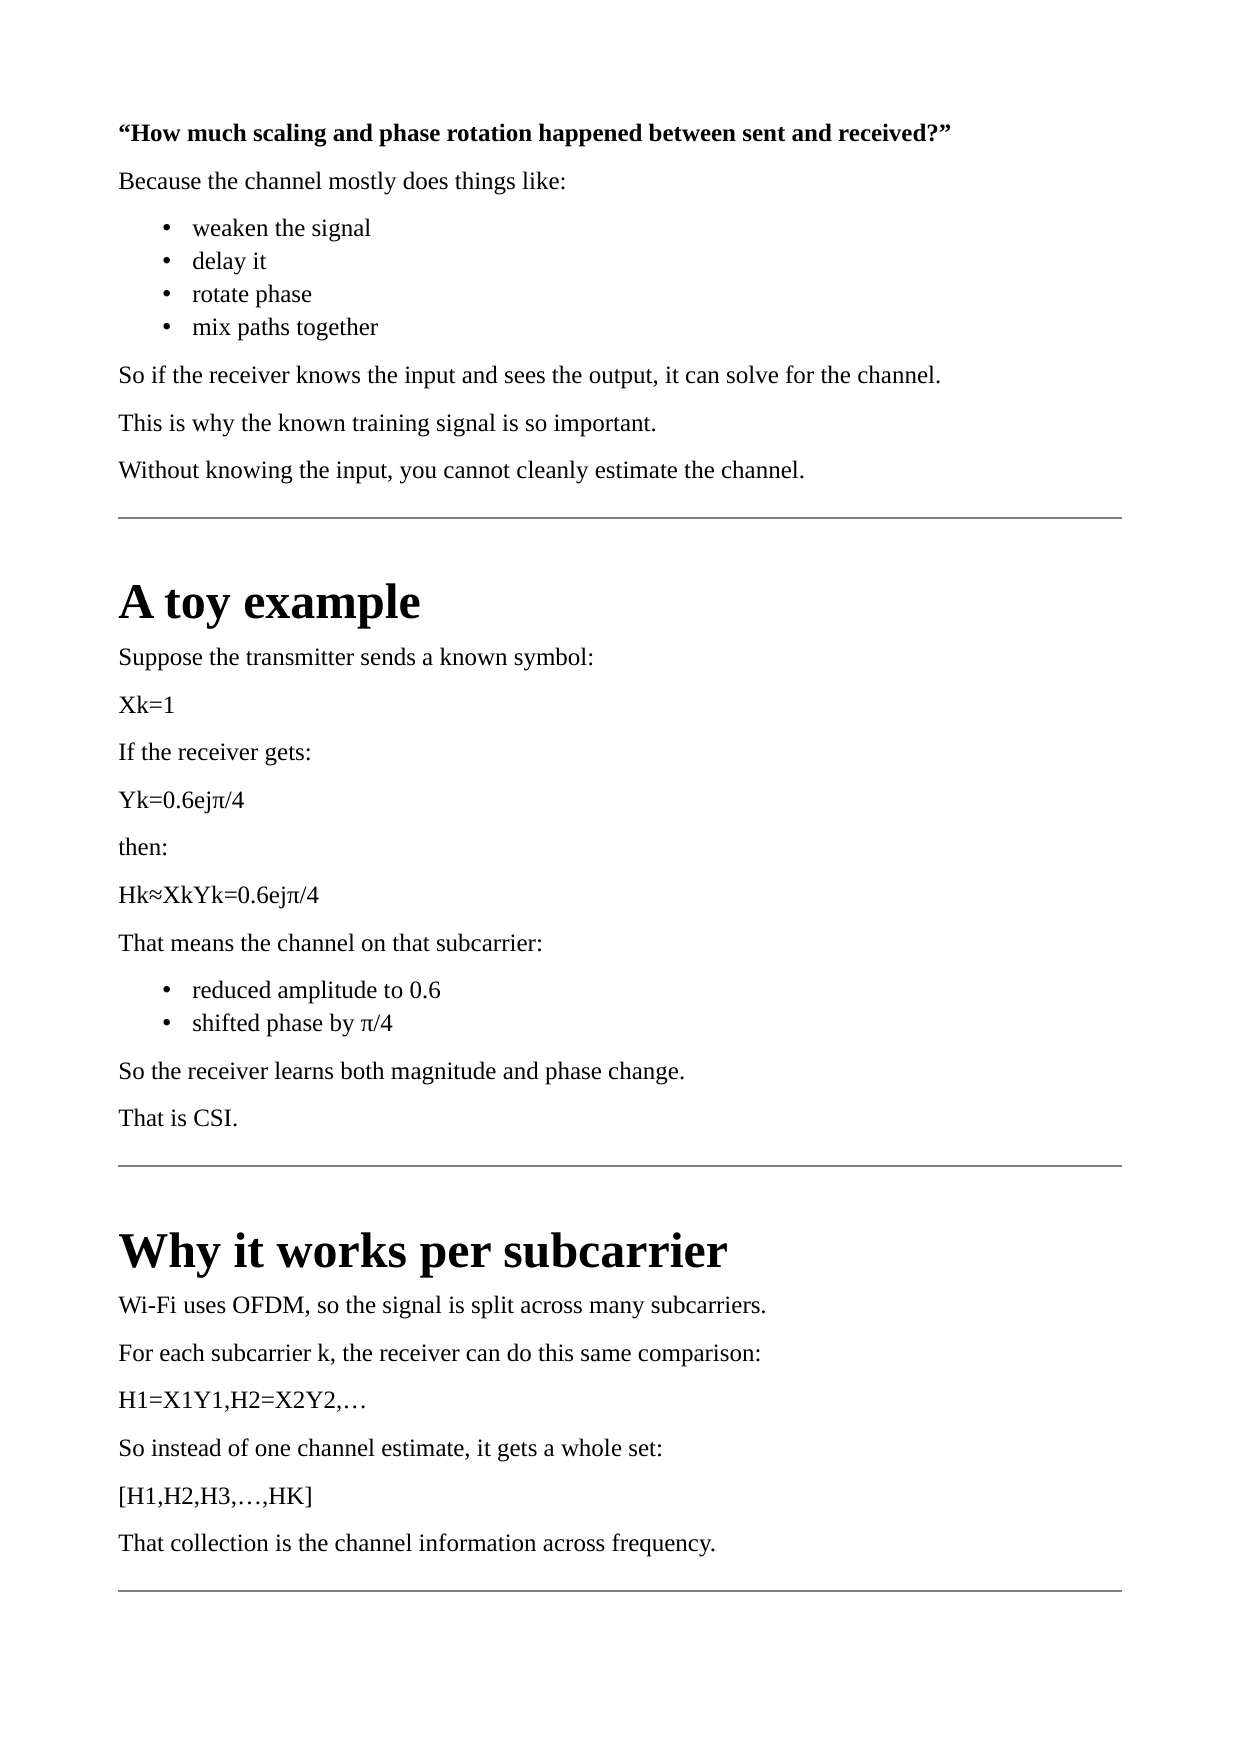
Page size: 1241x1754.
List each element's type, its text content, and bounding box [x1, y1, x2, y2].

subtitle A toy example [118, 572, 1122, 629]
text So the receiver learns both magnitude and phase change. [118, 1056, 1122, 1085]
list mix paths together [162, 312, 1122, 341]
text H1​=X1​Y1​​,H2​=X2​Y2​​,… [118, 1386, 1122, 1414]
text If the receiver gets: [118, 737, 1122, 766]
list delay it [162, 246, 1122, 275]
text “How much scaling and phase rotation happened between sent and received?” [118, 118, 1122, 147]
text That means the channel on that subcarrier: [118, 928, 1122, 956]
text Hk​≈Xk​Yk​​=0.6ejπ/4 [118, 880, 1122, 909]
text Wi-Fi uses OFDM, so the signal is split across many subcarriers. [118, 1290, 1122, 1319]
text Suppose the transmitter sends a known symbol: [118, 642, 1122, 671]
text So if the receiver knows the input and sees the output, it can solve for the channel. [118, 360, 1122, 389]
text For each subcarrier k, the receiver can do this same comparison: [118, 1338, 1122, 1367]
text This is why the known training signal is so important. [118, 408, 1122, 436]
text That collection is the channel information across frequency. [118, 1528, 1122, 1557]
text Without knowing the input, you cannot cleanly estimate the channel. [118, 455, 1122, 484]
subtitle Why it works per subcarrier [118, 1220, 1122, 1278]
text Xk​=1 [118, 690, 1122, 718]
text then: [118, 832, 1122, 861]
text [H1​,H2​,H3​,…,HK​] [118, 1481, 1122, 1509]
text So instead of one channel estimate, it gets a whole set: [118, 1433, 1122, 1462]
list shifted phase by π/4 [162, 1008, 1122, 1037]
text Yk​=0.6ejπ/4 [118, 785, 1122, 814]
list rotate phase [162, 279, 1122, 308]
list weaken the signal [162, 213, 1122, 242]
text That is CSI. [118, 1103, 1122, 1132]
text Because the channel mostly does things like: [118, 166, 1122, 194]
list reduced amplitude to 0.6 [162, 975, 1122, 1004]
